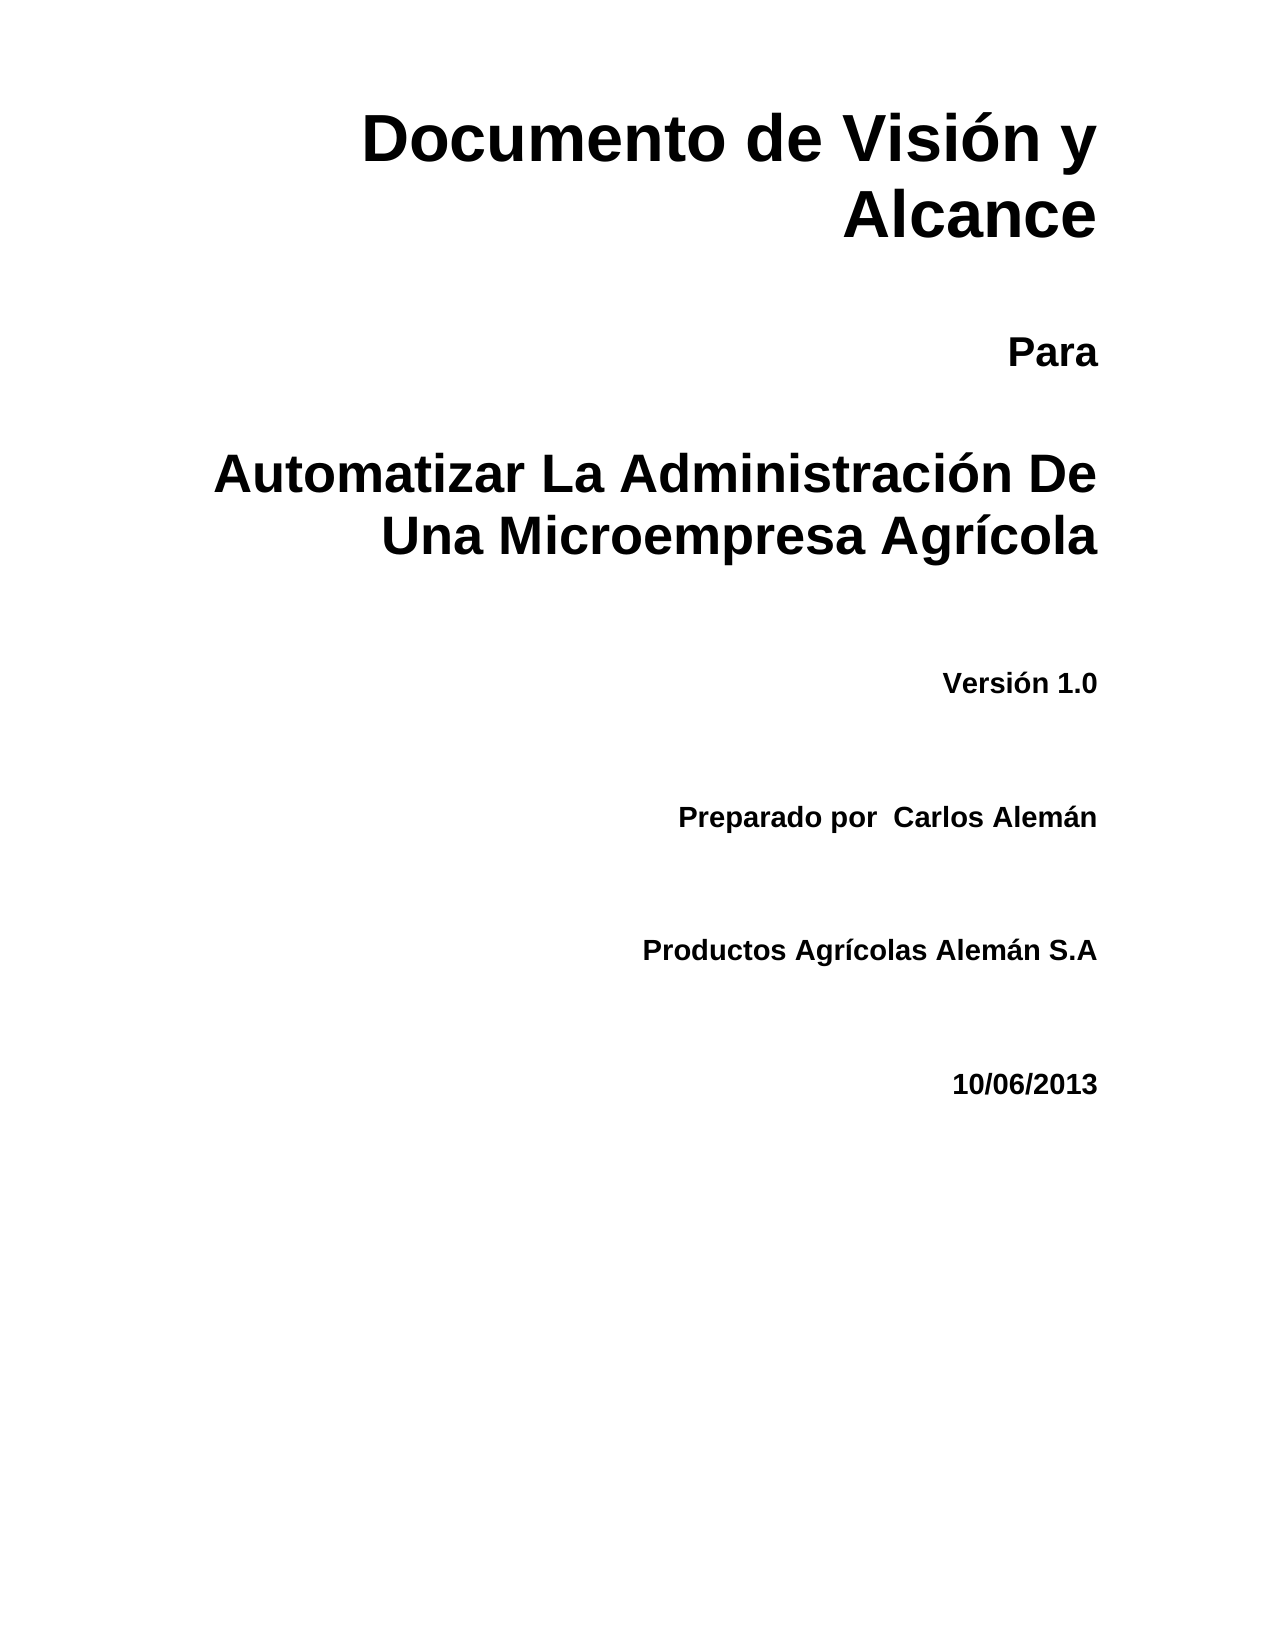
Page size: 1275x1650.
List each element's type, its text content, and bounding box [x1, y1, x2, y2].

text Preparado por Carlos Alemán [177, 800, 1098, 833]
text Para [177, 327, 1098, 375]
text Automatizar La Administración De Una Microempresa Agrícola [177, 442, 1098, 566]
text Documento de Visión y Alcance [177, 99, 1098, 252]
text Productos Agrícolas Alemán S.A [177, 933, 1098, 967]
text Versión 1.0 [177, 666, 1098, 700]
text 10/06/2013 [177, 1067, 1098, 1100]
